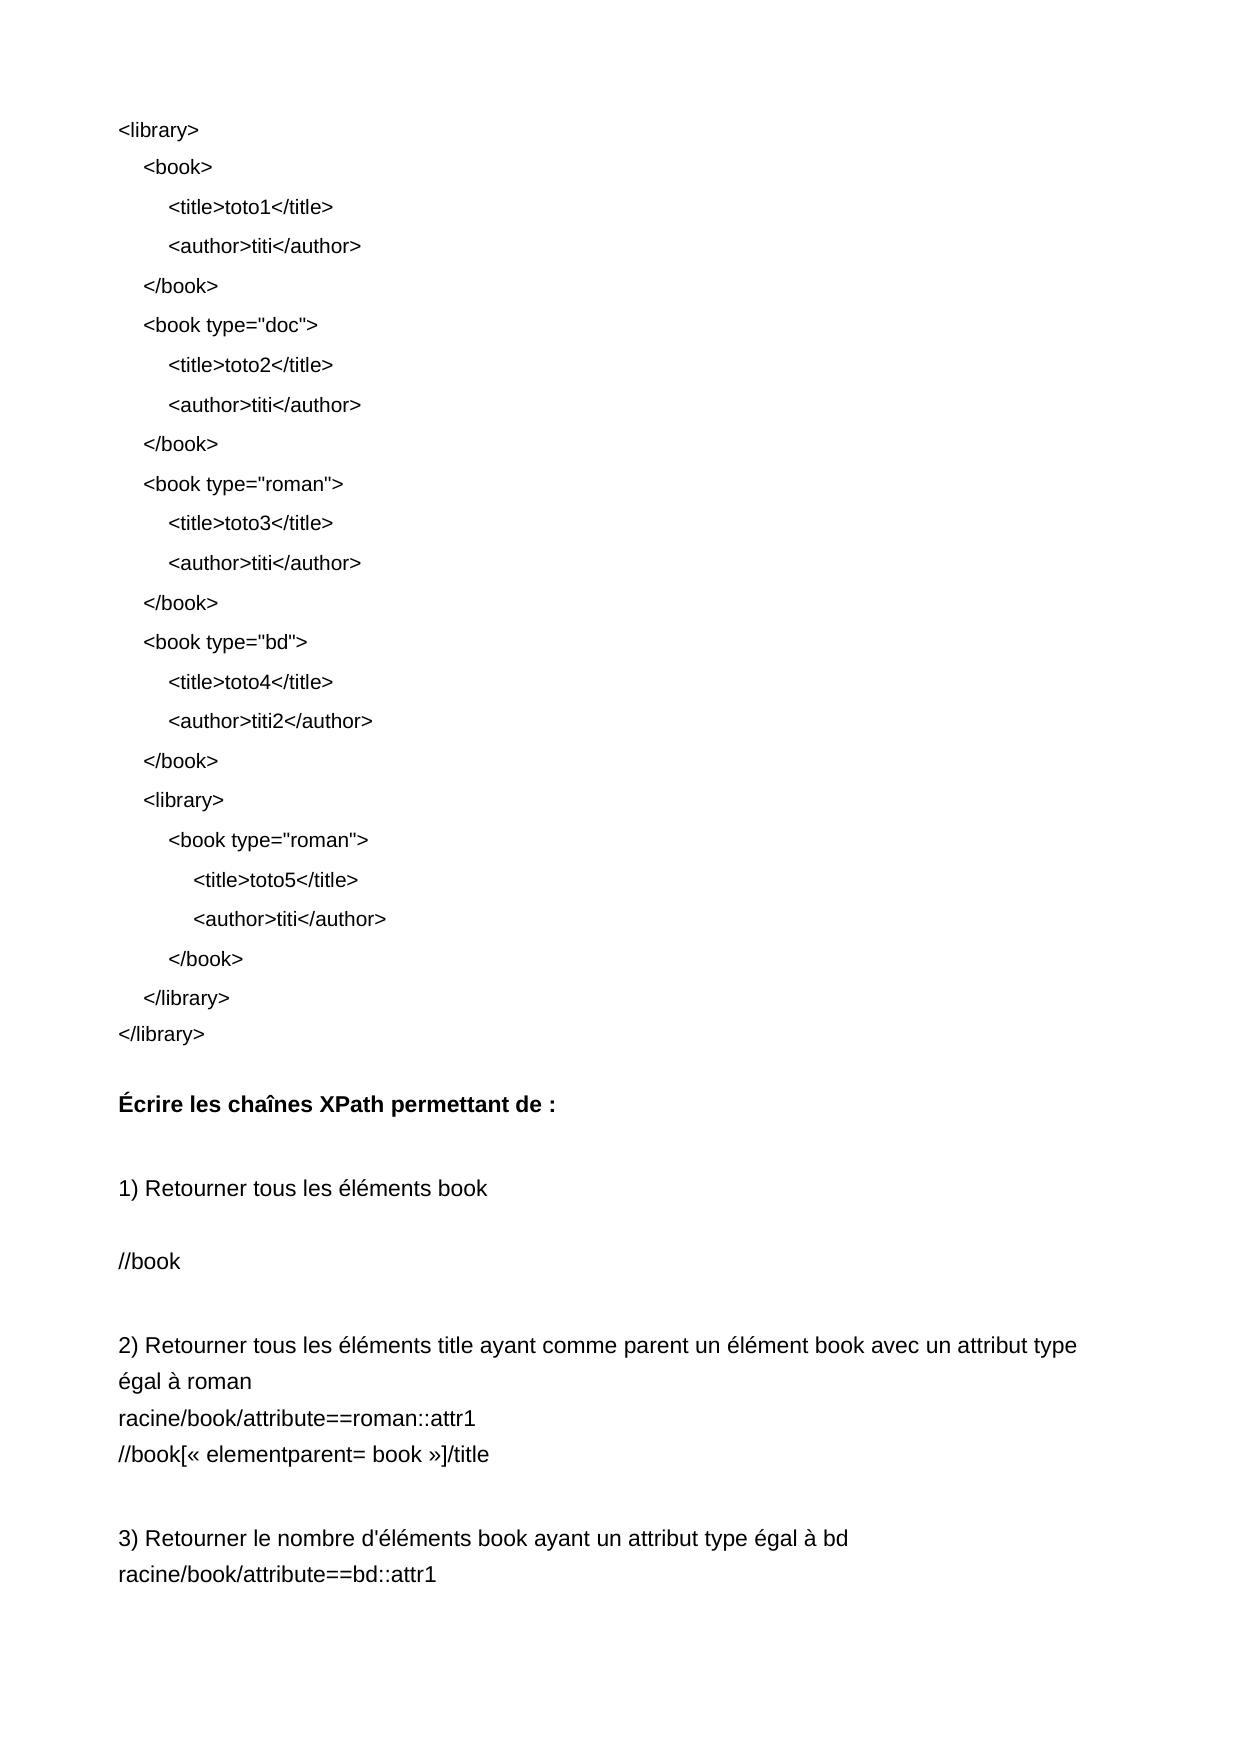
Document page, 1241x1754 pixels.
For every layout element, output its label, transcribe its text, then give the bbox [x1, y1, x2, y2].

text <book type="bd"> [118, 626, 1122, 655]
text <library> [118, 118, 1122, 142]
text racine/book/attribute==roman::attr1 [118, 1405, 1122, 1431]
text </library> [118, 1022, 1122, 1046]
text 2) Retourner tous les éléments title ayant comme parent un élément book avec un attribut type égal à roman [118, 1332, 1122, 1395]
text <author>titi</author> [118, 230, 1122, 259]
text <library> [118, 784, 1122, 813]
text </book> [118, 587, 1122, 615]
text //book[« elementparent= book »]/title [118, 1441, 1122, 1467]
text </book> [118, 270, 1122, 299]
text <author>titi</author> [118, 903, 1122, 932]
text </library> [118, 982, 1122, 1011]
text <book> [118, 151, 1122, 180]
text 3) Retourner le nombre d'éléments book ayant un attribut type égal à bd [118, 1525, 1122, 1551]
text <author>titi</author> [118, 389, 1122, 417]
text <author>titi</author> [118, 547, 1122, 576]
text //book [118, 1248, 1122, 1274]
text <book type="roman"> [118, 824, 1122, 853]
text 1) Retourner tous les éléments book [118, 1175, 1122, 1202]
text <title>toto3</title> [118, 507, 1122, 536]
text Écrire les chaînes XPath permettant de : [118, 1091, 1122, 1118]
text racine/book/attribute==bd::attr1 [118, 1561, 1122, 1588]
text <title>toto1</title> [118, 191, 1122, 219]
text </book> [118, 943, 1122, 972]
text <book type="doc"> [118, 309, 1122, 338]
text <author>titi2</author> [118, 705, 1122, 734]
text <title>toto5</title> [118, 864, 1122, 892]
text <title>toto2</title> [118, 349, 1122, 378]
text <title>toto4</title> [118, 666, 1122, 694]
text </book> [118, 745, 1122, 774]
text </book> [118, 428, 1122, 457]
text <book type="roman"> [118, 468, 1122, 497]
